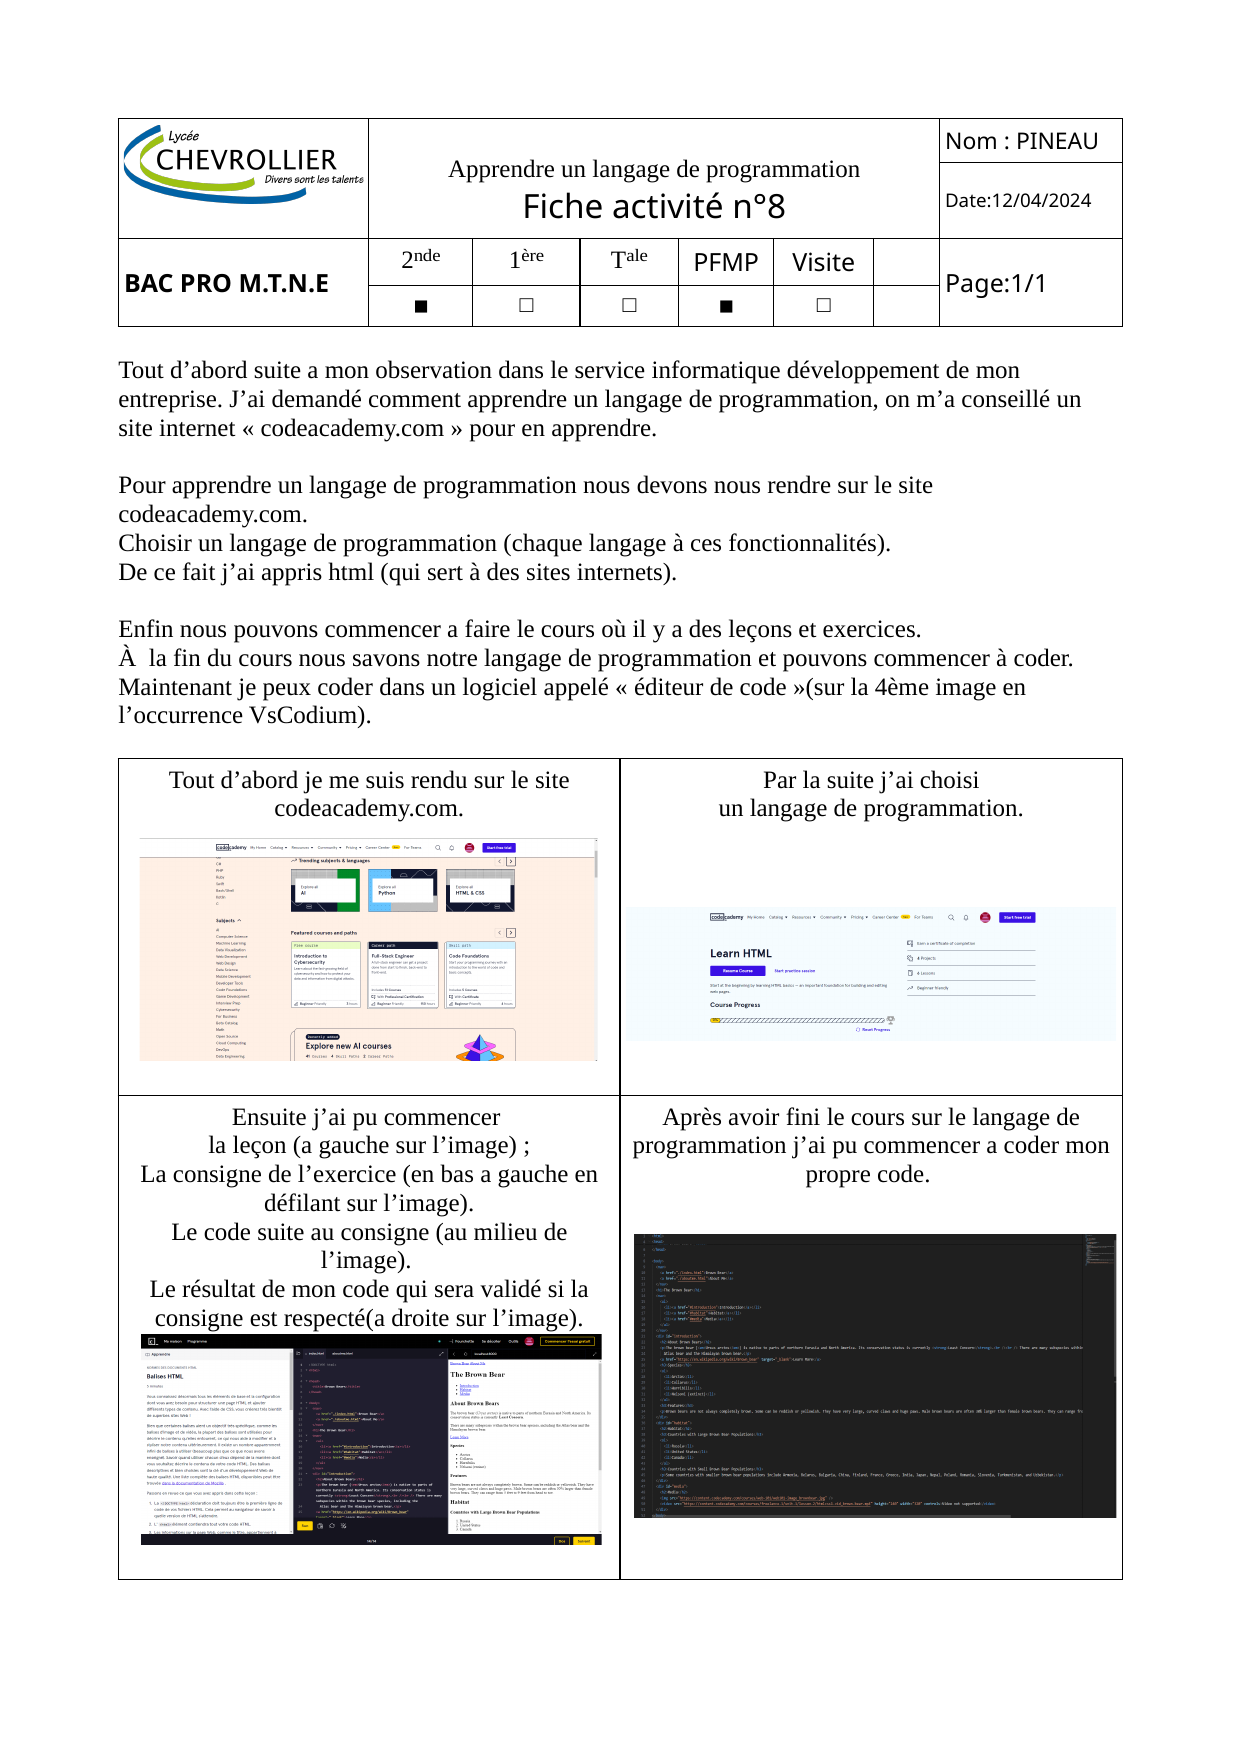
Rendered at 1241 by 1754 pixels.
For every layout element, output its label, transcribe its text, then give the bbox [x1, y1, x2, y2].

table_cell □ [774, 286, 873, 326]
table_cell [874, 286, 939, 326]
table_header Nom : PINEAU [940, 119, 1122, 162]
table_cell [874, 239, 939, 284]
text Choisir un langage de programmation (chaque langage à ces fonctionnalités). [118, 528, 1122, 557]
picture [139, 838, 598, 1061]
table_cell □ [581, 286, 678, 326]
text Pour apprendre un langage de programmation nous devons nous rendre sur le site codeacademy.com. [118, 471, 1122, 528]
table_cell ■ [679, 286, 773, 326]
table_cell Ensuite j’ai pu commencer la leçon (a gauche sur l’image) ; La consigne de l’exercice (en bas a gauche en défilant sur l’image). Le code suite au consigne (au milieu de l’image). Le résultat de mon code qui sera validé si la consigne est respecté(a droite sur l’image). [119, 1096, 619, 1334]
table_cell 1ère [473, 239, 579, 284]
table_cell ■ [369, 286, 472, 326]
table_cell Date:12/04/2024 [940, 163, 1122, 238]
picture [634, 1234, 1117, 1518]
table_cell [119, 1335, 619, 1579]
text Tout d’abord suite a mon observation dans le service informatique développement de mon entreprise. J’ai demandé comment apprendre un langage de programmation, on m’a conseillé un site internet « codeacademy.com » pour en apprendre. [118, 356, 1122, 442]
picture [625, 907, 1117, 1041]
picture [123, 125, 364, 204]
text À la fin du cours nous savons notre langage de programmation et pouvons commencer à coder. [118, 643, 1122, 672]
text Maintenant je peux coder dans un logiciel appelé « éditeur de code »(sur la 4ème image en l’occurrence VsCodium). [118, 672, 1122, 729]
picture [141, 1334, 602, 1545]
text De ce fait j’ai appris html (qui sert à des sites internets). [118, 557, 1122, 586]
table_header [119, 204, 368, 238]
table_cell BAC PRO M.T.N.E [119, 239, 368, 326]
table_header Apprendre un langage de programmation Fiche activité n°8 [369, 119, 939, 238]
table_cell Après avoir fini le cours sur le langage de programmation j’ai pu commencer a coder mon propre code. [621, 1096, 1122, 1579]
table_header Par la suite j’ai choisi un langage de programmation. [621, 759, 1122, 1095]
table_cell Page:1/1 [940, 239, 1122, 326]
table_cell Tale [581, 239, 678, 284]
table_cell Visite [774, 239, 873, 284]
table_cell PFMP [679, 239, 773, 284]
table_header Tout d’abord je me suis rendu sur le site codeacademy.com. [119, 759, 619, 1095]
table_header [119, 119, 368, 203]
table_cell □ [473, 286, 579, 326]
table_cell 2nde [369, 239, 472, 284]
text Enfin nous pouvons commencer a faire le cours où il y a des leçons et exercices. [118, 614, 1122, 643]
